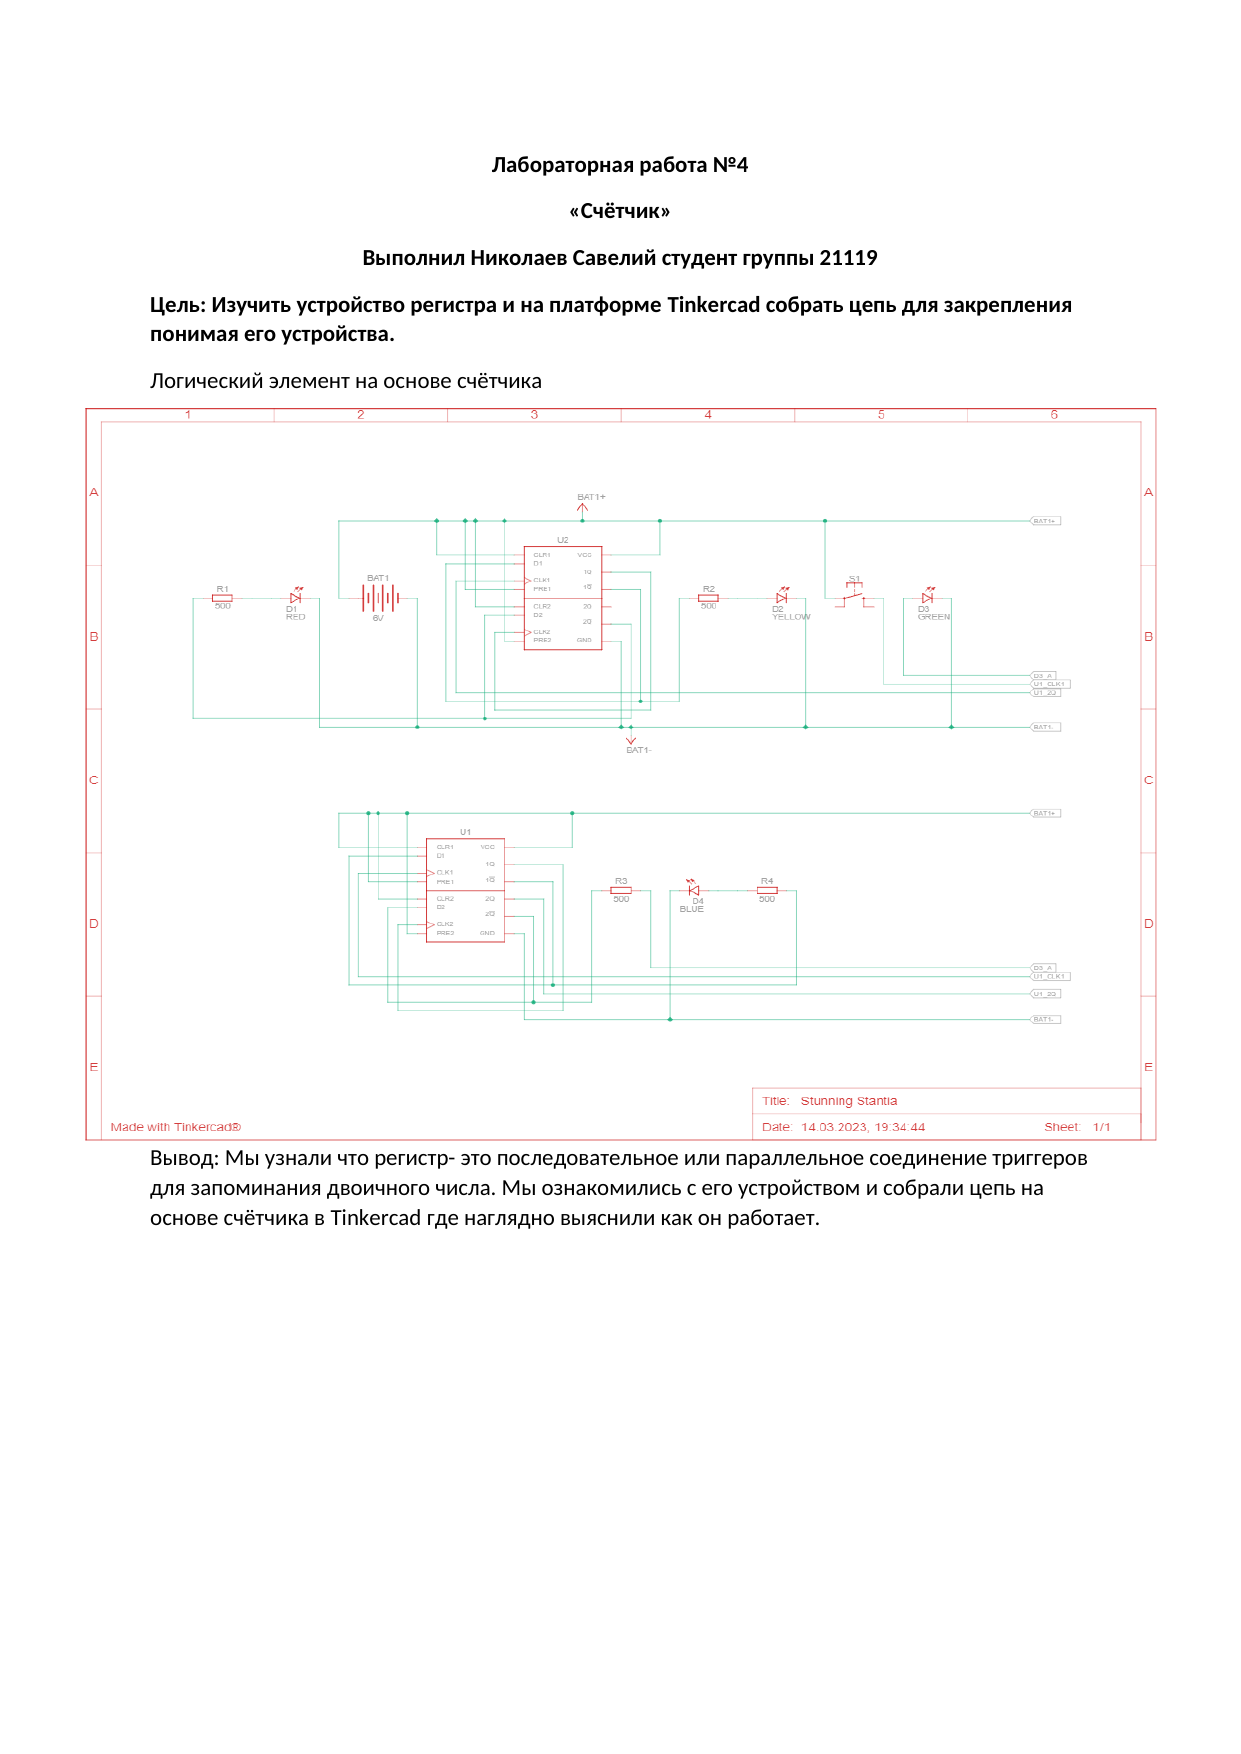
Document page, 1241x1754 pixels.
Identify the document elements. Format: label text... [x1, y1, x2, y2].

text Выполнил Николаев Савелий студент группы 21119 [150, 243, 1090, 271]
text Цель: Изучить устройство регистра и на платформе Tinkercad собрать цепь для закрепления понимая его устройства. [150, 290, 1090, 348]
text Лабораторная работа №4 [150, 150, 1090, 178]
text «Счётчик» [150, 197, 1090, 224]
text Вывод: Мы узнали что регистр- это последовательное или параллельное соединение триггеров для запоминания двоичного числа. Мы ознакомились с его устройством и собрали цепь на основе счётчика в Tinkercad где наглядно выяснили как он работает. [150, 1141, 1090, 1231]
picture [84, 408, 1157, 1141]
text Логический элемент на основе счётчика [150, 366, 1090, 394]
